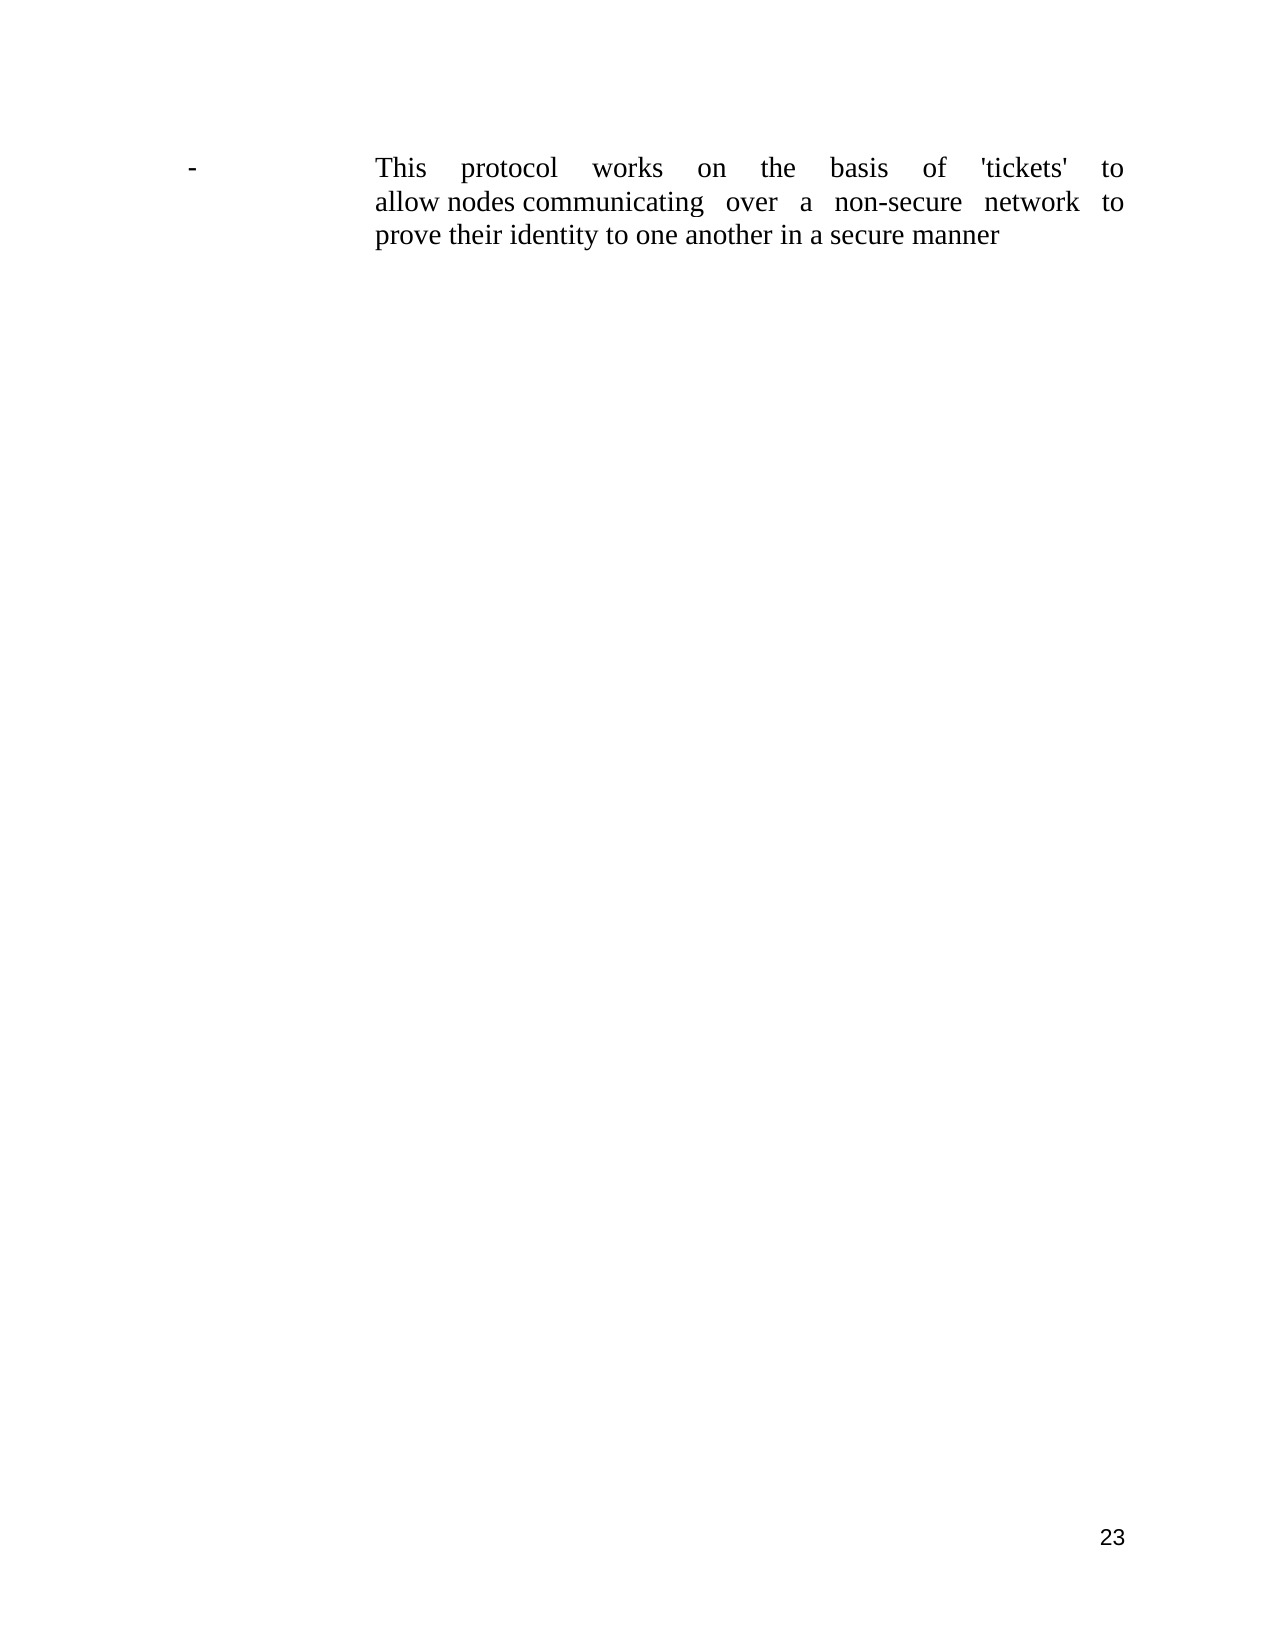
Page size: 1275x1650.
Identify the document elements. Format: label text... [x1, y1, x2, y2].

list This protocol works on the basis of 'tickets' to allow nodes communicating over a non-secure network to prove their identity to one another in a secure manner [187, 150, 1125, 251]
